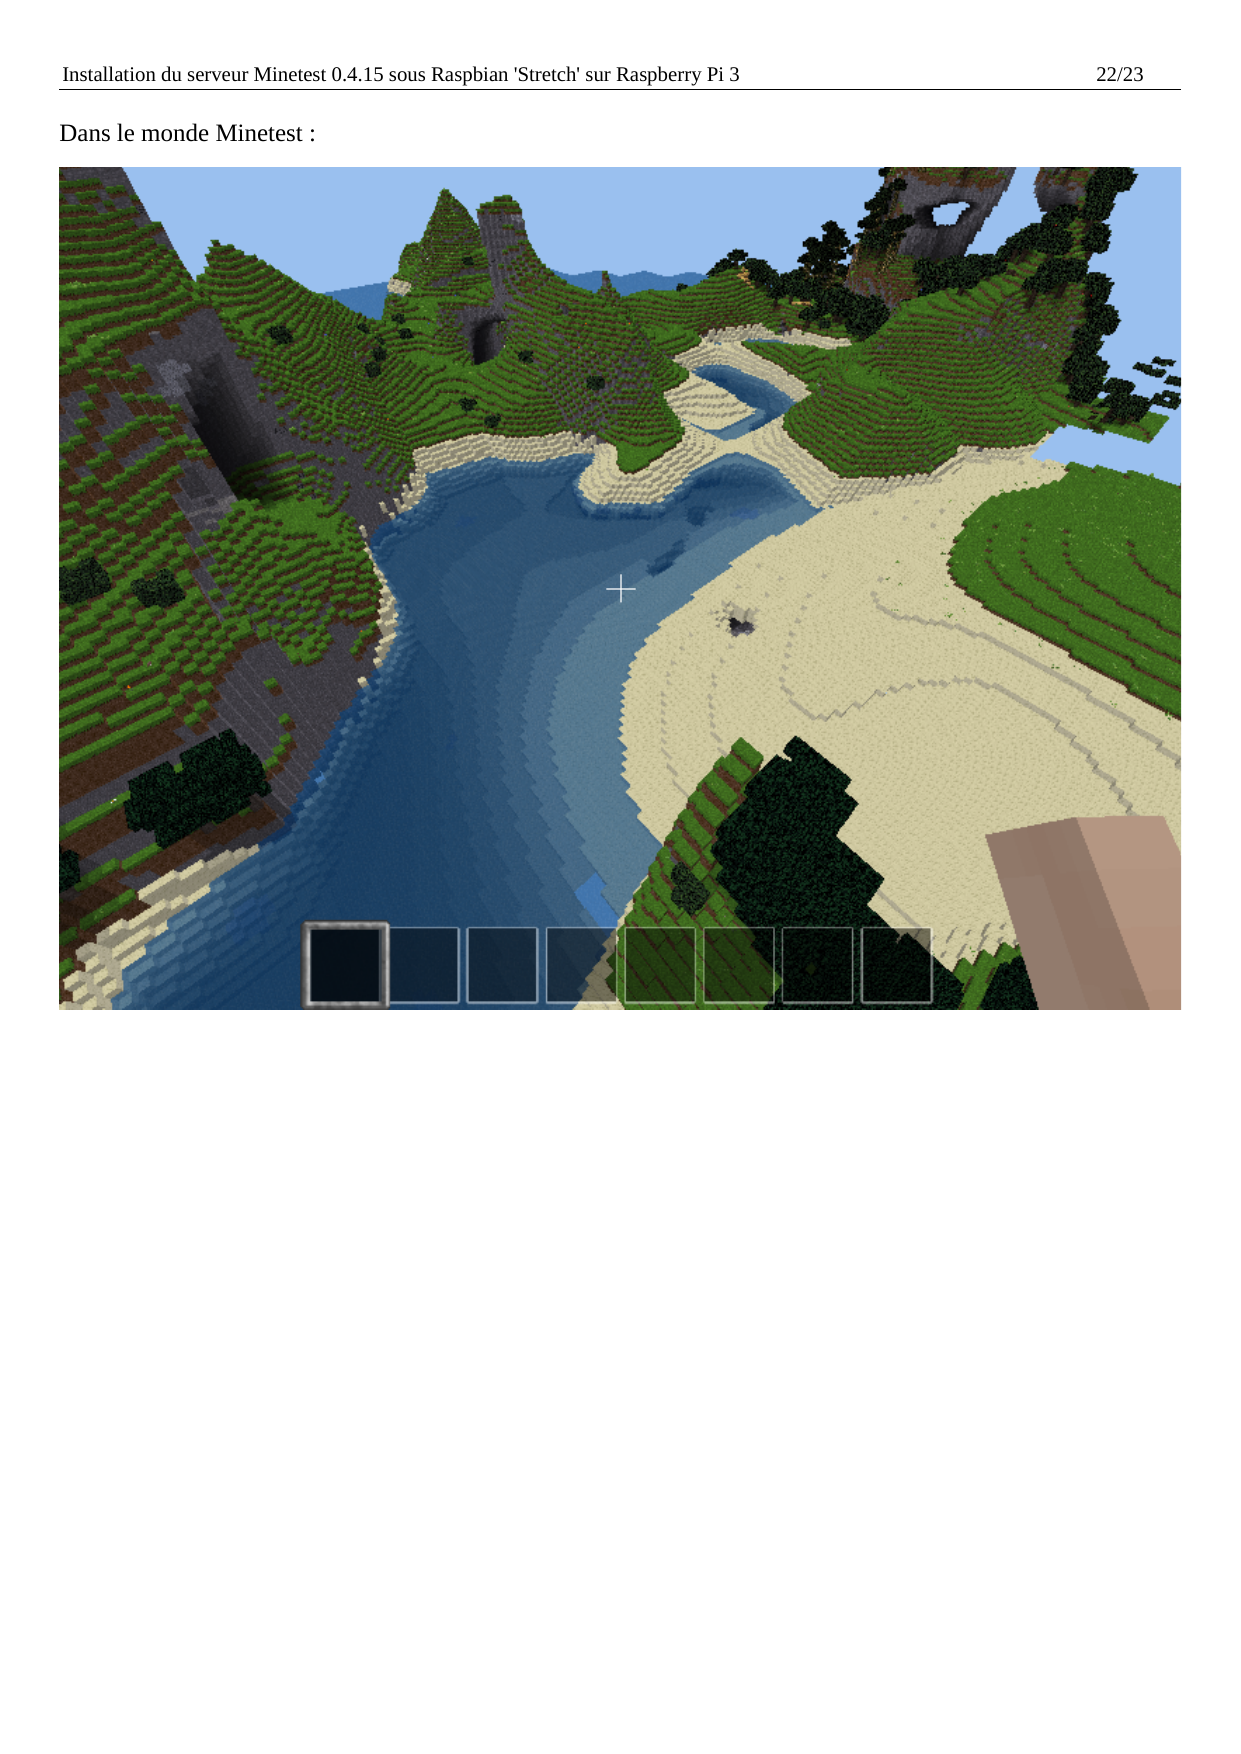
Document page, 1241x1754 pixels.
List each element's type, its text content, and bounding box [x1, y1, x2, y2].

picture [59, 167, 1182, 1010]
text Dans le monde Minetest : [59, 118, 1181, 147]
